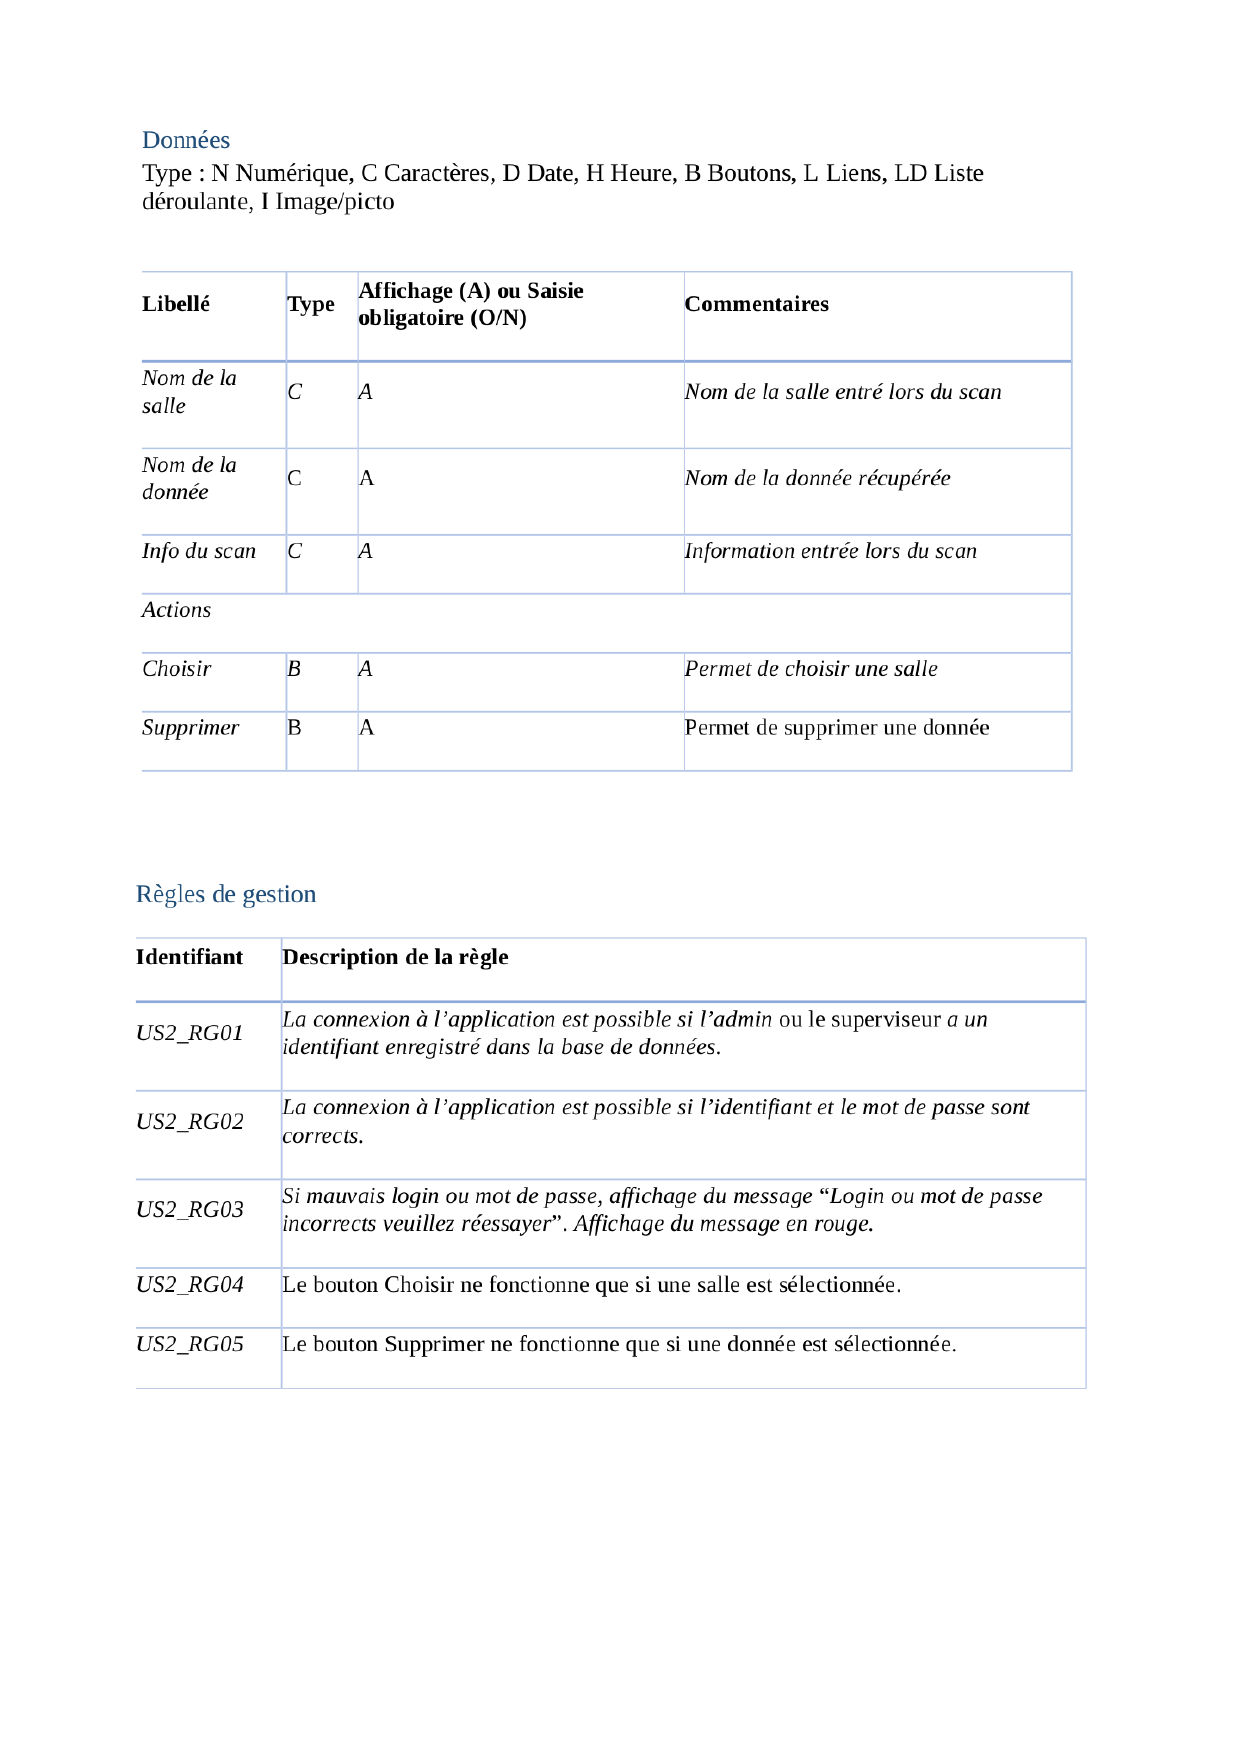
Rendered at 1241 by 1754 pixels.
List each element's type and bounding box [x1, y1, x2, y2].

picture [118, 871, 1123, 1432]
picture [118, 118, 1123, 804]
